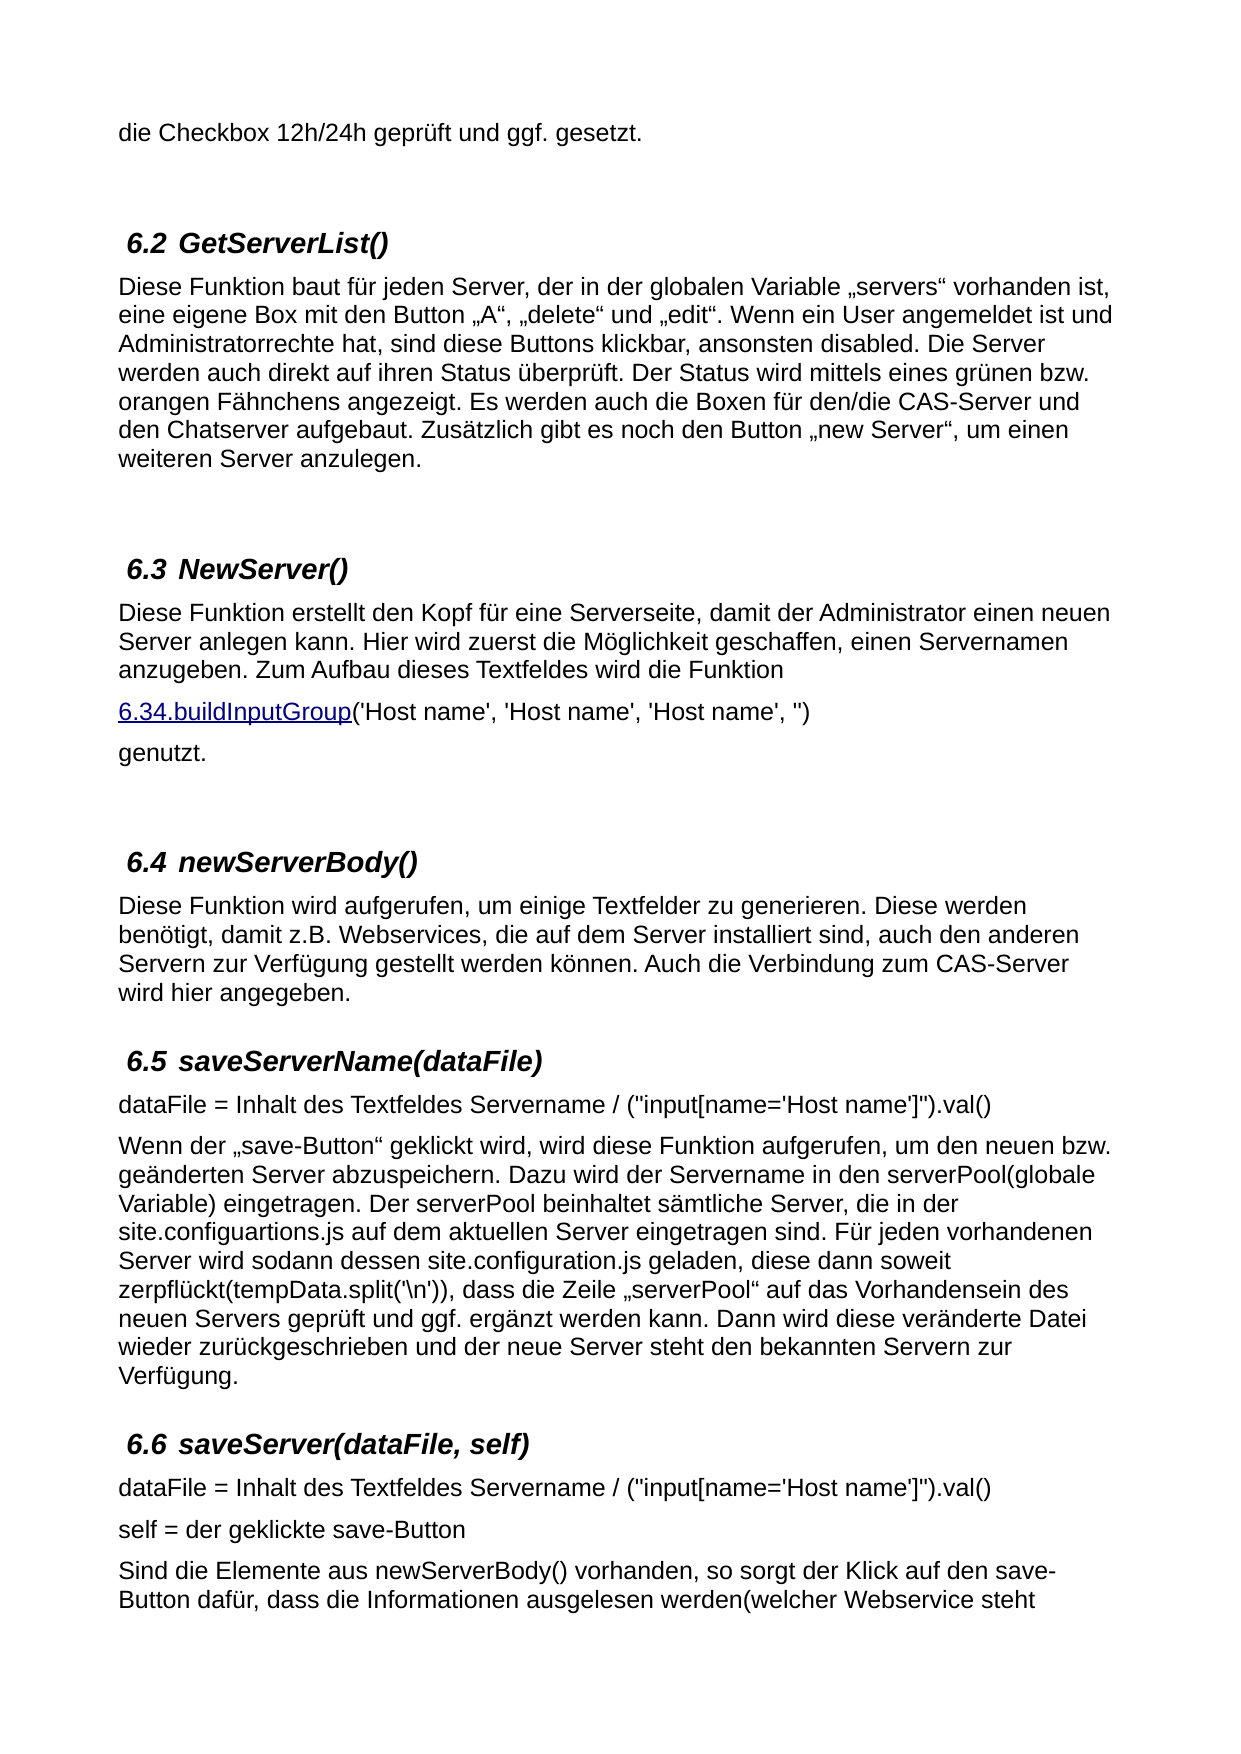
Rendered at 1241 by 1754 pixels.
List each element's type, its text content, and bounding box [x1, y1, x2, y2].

subtitle saveServer(dataFile, self) [118, 1427, 1122, 1461]
text self = der geklickte save-Button [118, 1514, 1122, 1543]
text Wenn der „save-Button“ geklickt wird, wird diese Funktion aufgerufen, um den neuen bzw. geänderten Server abzuspeichern. Dazu wird der Servername in den serverPool(globale Variable) eingetragen. Der serverPool beinhaltet sämtliche Server, die in der site.configuartions.js auf dem aktuellen Server eingetragen sind. Für jeden vorhandenen Server wird sodann dessen site.configuration.js geladen, diese dann soweit zerpflückt(tempData.split('\n')), dass die Zeile „serverPool“ auf das Vorhandensein des neuen Servers geprüft und ggf. ergänzt werden kann. Dann wird diese veränderte Datei wieder zurückgeschrieben und der neue Server steht den bekannten Servern zur Verfügung. [118, 1131, 1122, 1390]
subtitle saveServerName(dataFile) [118, 1044, 1122, 1077]
text 6.34.buildInputGroup('Host name', 'Host name', 'Host name', '') [118, 696, 1122, 725]
text Diese Funktion wird aufgerufen, um einige Textfelder zu generieren. Diese werden benötigt, damit z.B. Webservices, die auf dem Server installiert sind, auch den anderen Servern zur Verfügung gestellt werden können. Auch die Verbindung zum CAS-Server wird hier angegeben. [118, 891, 1122, 1006]
text Sind die Elemente aus newServerBody() vorhanden, so sorgt der Klick auf den save-Button dafür, dass die Informationen ausgelesen werden(welcher Webservice steht [118, 1556, 1122, 1613]
text Diese Funktion erstellt den Kopf für eine Serverseite, damit der Administrator einen neuen Server anlegen kann. Hier wird zuerst die Möglichkeit geschaffen, einen Servernamen anzugeben. Zum Aufbau dieses Textfeldes wird die Funktion [118, 598, 1122, 684]
subtitle newServerBody() [118, 845, 1122, 879]
text Diese Funktion baut für jeden Server, der in der globalen Variable „servers“ vorhanden ist, eine eigene Box mit den Button „A“, „delete“ und „edit“. Wenn ein User angemeldet ist und Administratorrechte hat, sind diese Buttons klickbar, ansonsten disabled. Die Server werden auch direkt auf ihren Status überprüft. Der Status wird mittels eines grünen bzw. orangen Fähnchens angezeigt. Es werden auch die Boxen für den/die CAS-Server und den Chatserver aufgebaut. Zusätzlich gibt es noch den Button „new Server“, um einen weiteren Server anzulegen. [118, 272, 1122, 473]
text dataFile = Inhalt des Textfeldes Servername / ("input[name='Host name']").val() [118, 1473, 1122, 1502]
subtitle NewServer() [118, 552, 1122, 585]
text genutzt. [118, 738, 1122, 766]
text dataFile = Inhalt des Textfeldes Servername / ("input[name='Host name']").val() [118, 1090, 1122, 1118]
text die Checkbox 12h/24h geprüft und ggf. gesetzt. [118, 118, 1122, 147]
subtitle GetServerList() [118, 226, 1122, 259]
